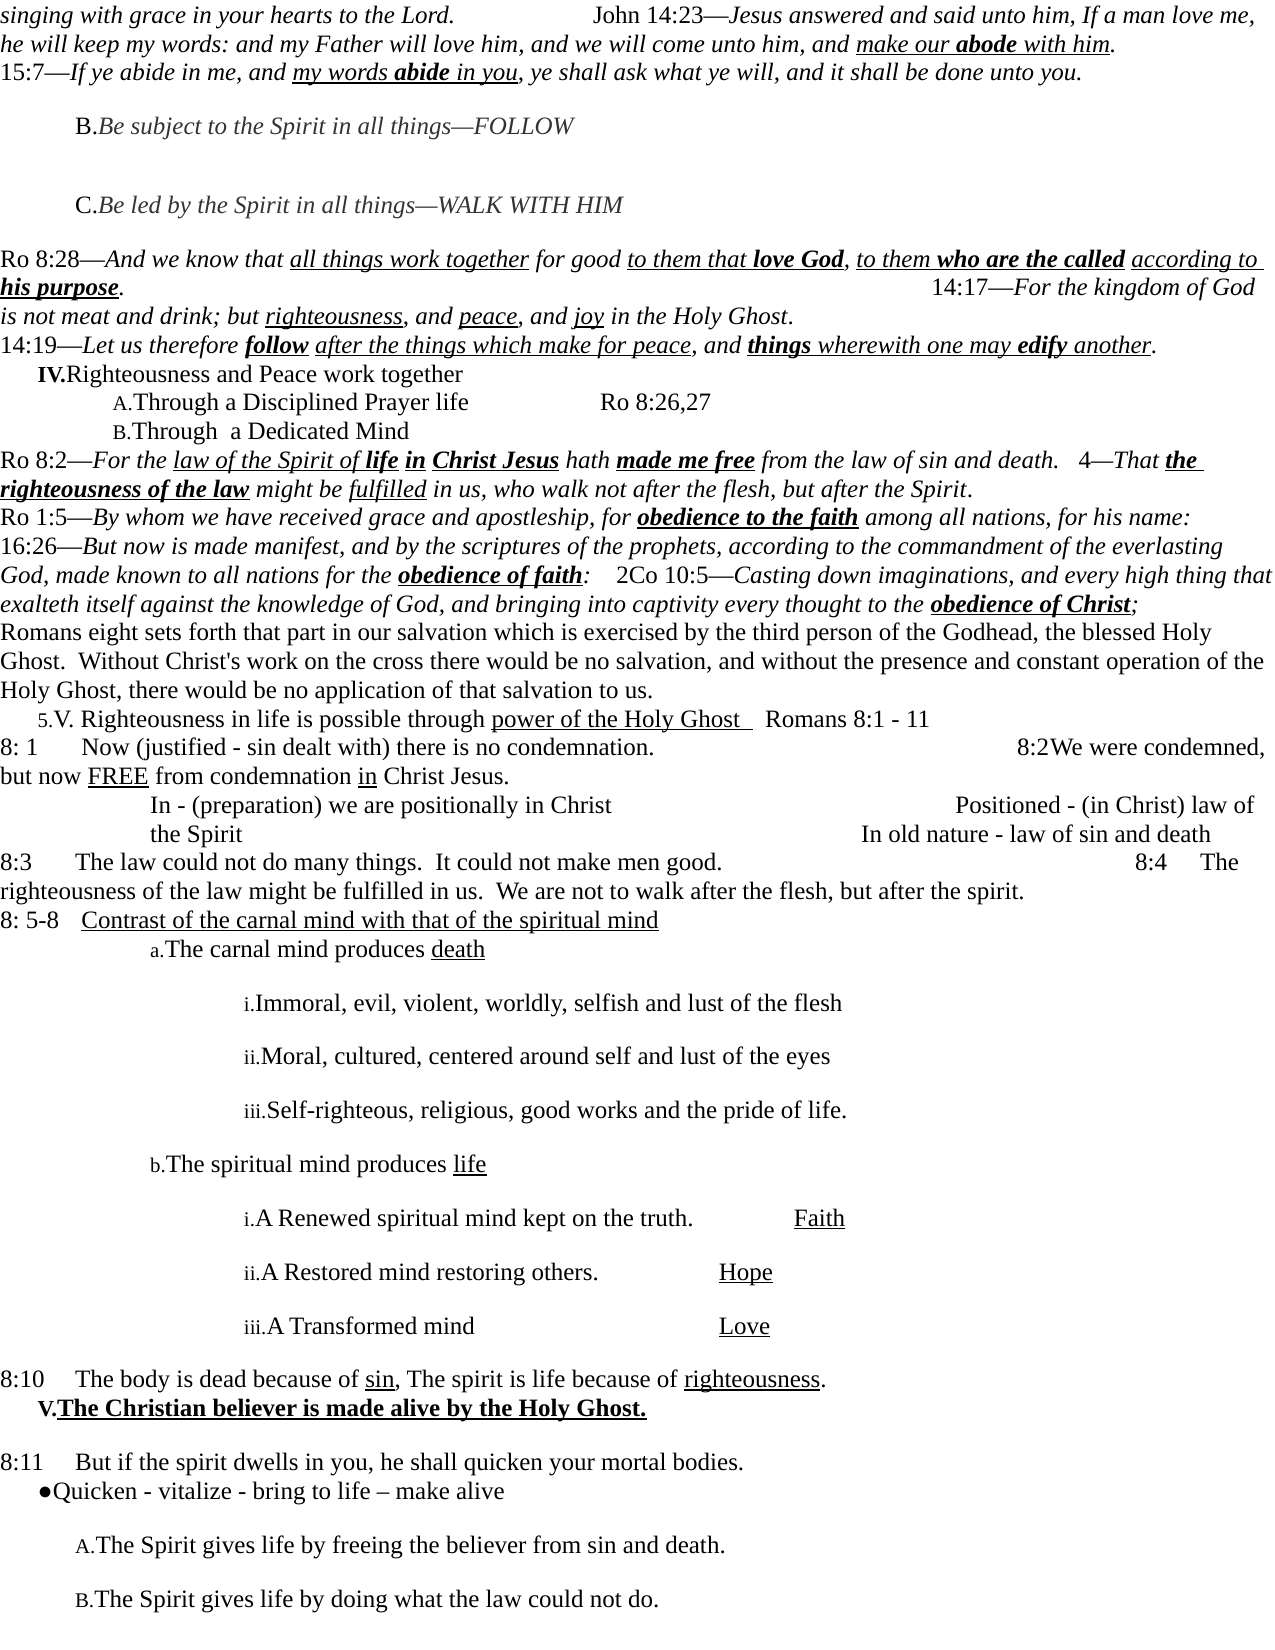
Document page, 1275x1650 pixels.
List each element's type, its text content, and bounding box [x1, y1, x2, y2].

text In - (preparation) we are positionally in Christ Positioned - (in Christ) law of the Spirit In old nature - law of sin and death [150, 790, 1275, 847]
list Immoral, evil, violent, worldly, selfish and lust of the flesh [244, 988, 1275, 1016]
list The Christian believer is made alive by the Holy Ghost. [37, 1393, 1275, 1422]
list Moral, cultured, centered around self and lust of the eyes [244, 1041, 1275, 1070]
list Self-righteous, religious, good works and the pride of life. [244, 1095, 1275, 1124]
list Through a Dedicated Mind [112, 416, 1275, 445]
text 8:10 The body is dead because of sin, The spirit is life because of righteousness. [0, 1364, 1275, 1393]
list Quicken - vitalize - bring to life – make alive [37, 1476, 1275, 1505]
list V. Righteousness in life is possible through power of the Holy Ghost Romans 8:1 - 11 [37, 704, 1275, 732]
text Ro 8:2—For the law of the Spirit of life in Christ Jesus hath made me free from the law of sin and death. 4—That the righteousness of the law might be fulfilled in us, who walk not after the flesh, but after the Spirit. Ro 1:5—By whom we have received grace and apostleship, for obedience to the faith among all nations, for his name: 16:26—But now is made manifest, and by the scriptures of the prophets, according to the commandment of the everlasting God, made known to all nations for the obedience of faith: 2Co 10:5—Casting down imaginations, and every high thing that exalteth itself against the knowledge of God, and bringing into captivity every thought to the obedience of Christ; [0, 445, 1275, 617]
list A Transformed mind Love [244, 1311, 1275, 1339]
list A Restored mind restoring others. Hope [244, 1257, 1275, 1286]
text 8:11 But if the spirit dwells in you, he shall quicken your mortal bodies. [0, 1447, 1275, 1476]
list The carnal mind produces death [150, 934, 1275, 962]
list The Spirit gives life by freeing the believer from sin and death. [75, 1530, 1275, 1559]
list Righteousness and Peace work together [37, 359, 1275, 387]
list Through a Disciplined Prayer life Ro 8:26,27 [112, 387, 1275, 416]
text 8:3 The law could not do many things. It could not make men good. 8:4 The righteousness of the law might be fulfilled in us. We are not to walk after the flesh, but after the spirit. [0, 847, 1275, 905]
list Be subject to the Spirit in all things—FOLLOW [75, 111, 1275, 140]
text Romans eight sets forth that part in our salvation which is exercised by the third person of the Godhead, the blessed Holy Ghost. Without Christ's work on the cross there would be no salvation, and without the presence and constant operation of the Holy Ghost, there would be no application of that salvation to us. [0, 617, 1275, 704]
list The spiritual mind produces life [150, 1149, 1275, 1178]
text 8: 1 Now (justified - sin dealt with) there is no condemnation. 8:2 We were condemned, but now FREE from condemnation in Christ Jesus. [0, 732, 1275, 790]
text singing with grace in your hearts to the Lord. John 14:23—Jesus answered and said unto him, If a man love me, he will keep my words: and my Father will love him, and we will come unto him, and make our abode with him. 15:7—If ye abide in me, and my words abide in you, ye shall ask what ye will, and it shall be done unto you. [0, 0, 1275, 86]
list Be led by the Spirit in all things—WALK WITH HIM [75, 190, 1275, 219]
text 8: 5-8 Contrast of the carnal mind with that of the spiritual mind [0, 905, 1275, 934]
list A Renewed spiritual mind kept on the truth. Faith [244, 1203, 1275, 1232]
list The Spirit gives life by doing what the law could not do. [75, 1584, 1275, 1612]
text Ro 8:28—And we know that all things work together for good to them that love God, to them who are the called according to his purpose. 14:17—For the kingdom of God is not meat and drink; but righteousness, and peace, and joy in the Holy Ghost. 14:19—Let us therefore follow after the things which make for peace, and things wherewith one may edify another. [0, 244, 1275, 359]
